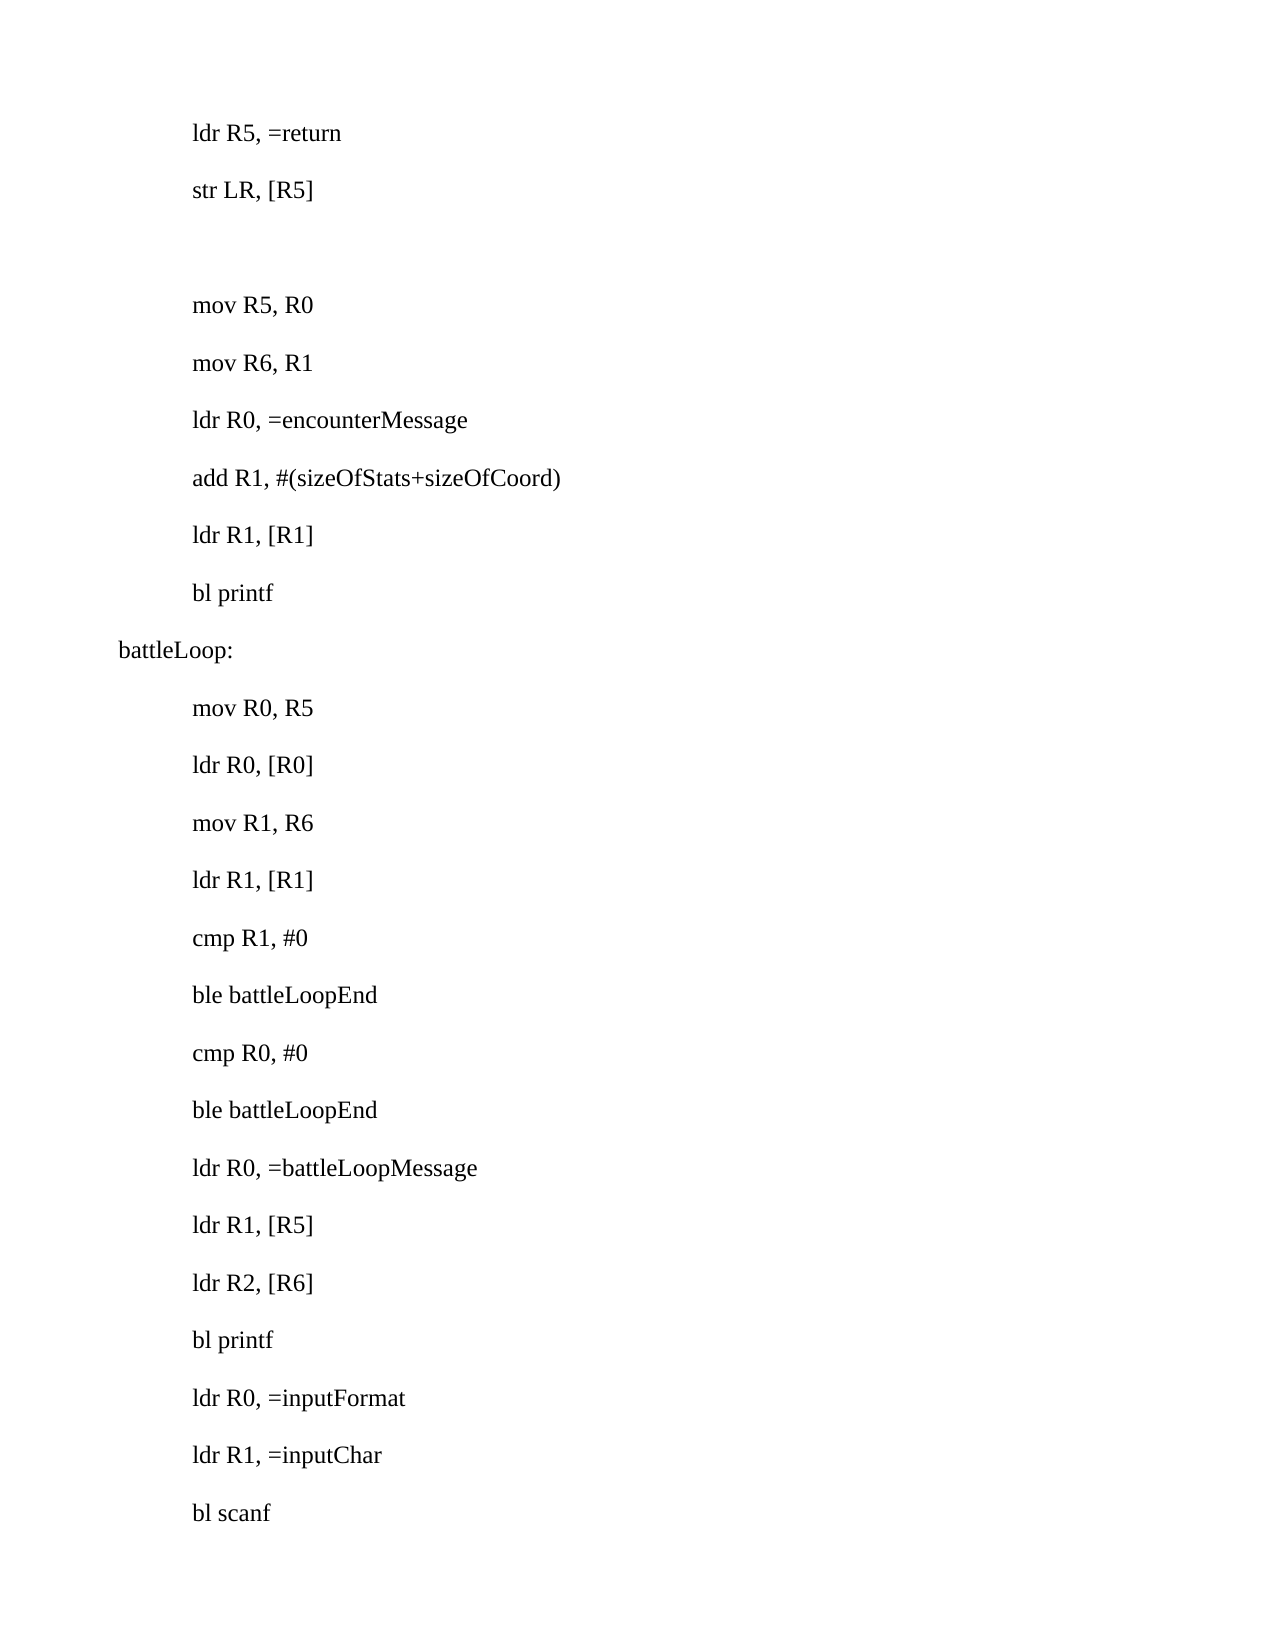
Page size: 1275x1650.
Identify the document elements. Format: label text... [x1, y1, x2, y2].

text ldr R0, [R0] [118, 751, 1157, 779]
text ble battleLoopEnd [118, 1096, 1157, 1124]
text ldr R1, [R5] [118, 1211, 1157, 1239]
text str LR, [R5] [118, 176, 1157, 204]
text mov R0, R5 [118, 693, 1157, 722]
text ldr R1, [R1] [118, 866, 1157, 894]
text ldr R0, =encounterMessage [118, 406, 1157, 434]
text bl printf [118, 578, 1157, 607]
text battleLoop: [118, 636, 1157, 664]
text mov R5, R0 [118, 291, 1157, 319]
text mov R1, R6 [118, 808, 1157, 837]
text bl scanf [118, 1498, 1157, 1527]
text ldr R0, =inputFormat [118, 1383, 1157, 1412]
text ldr R2, [R6] [118, 1268, 1157, 1297]
text ldr R1, [R1] [118, 521, 1157, 549]
text bl printf [118, 1326, 1157, 1354]
text add R1, #(sizeOfStats+sizeOfCoord) [118, 463, 1157, 492]
text mov R6, R1 [118, 348, 1157, 377]
text ldr R5, =return [118, 118, 1157, 147]
text cmp R0, #0 [118, 1038, 1157, 1067]
text cmp R1, #0 [118, 923, 1157, 952]
text ble battleLoopEnd [118, 981, 1157, 1009]
text ldr R1, =inputChar [118, 1441, 1157, 1469]
text ldr R0, =battleLoopMessage [118, 1153, 1157, 1182]
